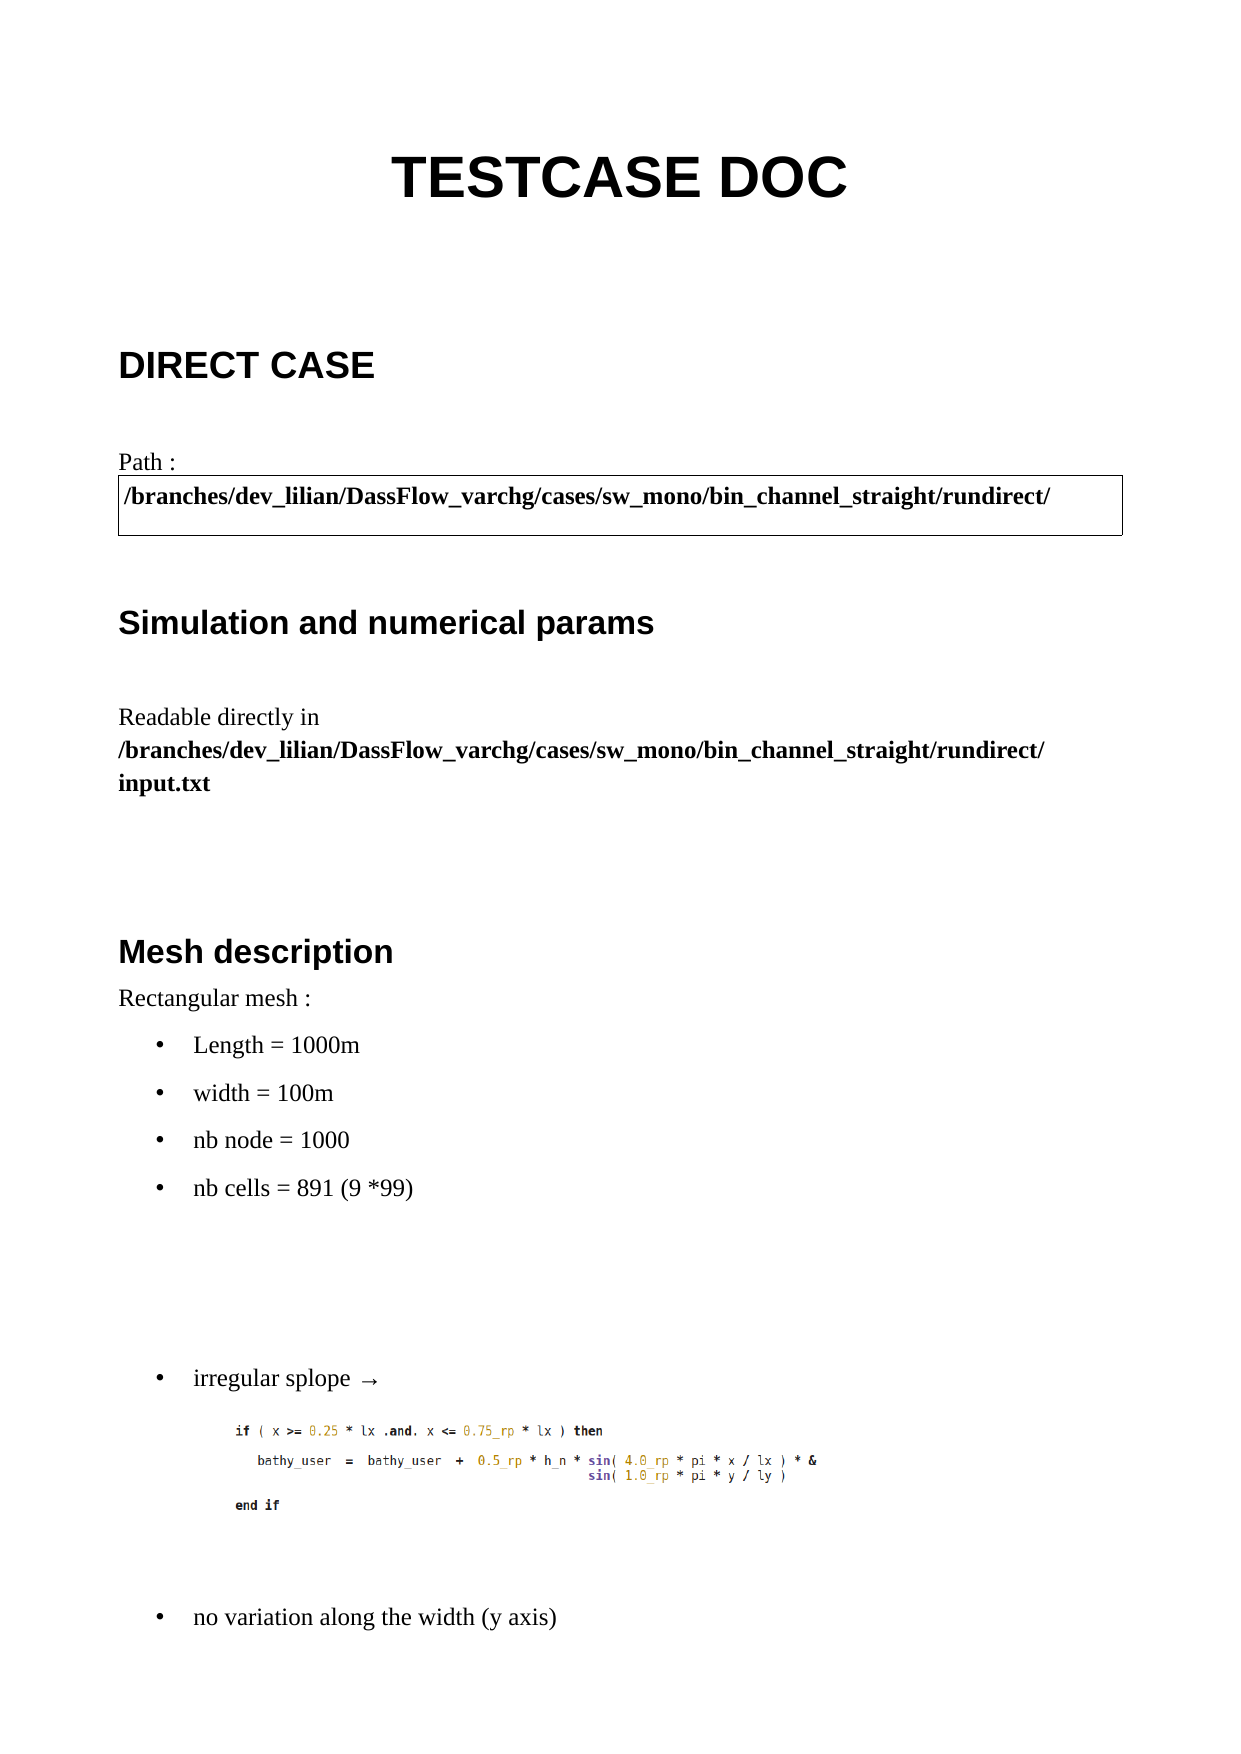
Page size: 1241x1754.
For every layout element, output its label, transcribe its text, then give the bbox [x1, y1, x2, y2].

text Path : [118, 447, 1122, 475]
list Length = 1000m [156, 1030, 1122, 1059]
list no variation along the width (y axis) [156, 1602, 1122, 1630]
subtitle Mesh description [118, 932, 1122, 970]
subtitle Simulation and numerical params [118, 603, 1122, 642]
list irregular splope → [156, 1363, 1122, 1392]
text Rectangular mesh : [118, 983, 1122, 1011]
list nb node = 1000 [156, 1126, 1122, 1154]
text Readable directly in /branches/dev_lilian/DassFlow_varchg/cases/sw_mono/bin_channel_straight/rundirect/input.txt [118, 702, 1122, 797]
picture [213, 1416, 835, 1517]
title TESTCASE DOC [118, 143, 1122, 210]
table_header /branches/dev_lilian/DassFlow_varchg/cases/sw_mono/bin_channel_straight/rundirect/ [119, 476, 1122, 534]
list width = 100m [156, 1078, 1122, 1107]
list nb cells = 891 (9 *99) [156, 1173, 1122, 1202]
subtitle DIRECT CASE [118, 343, 1122, 387]
